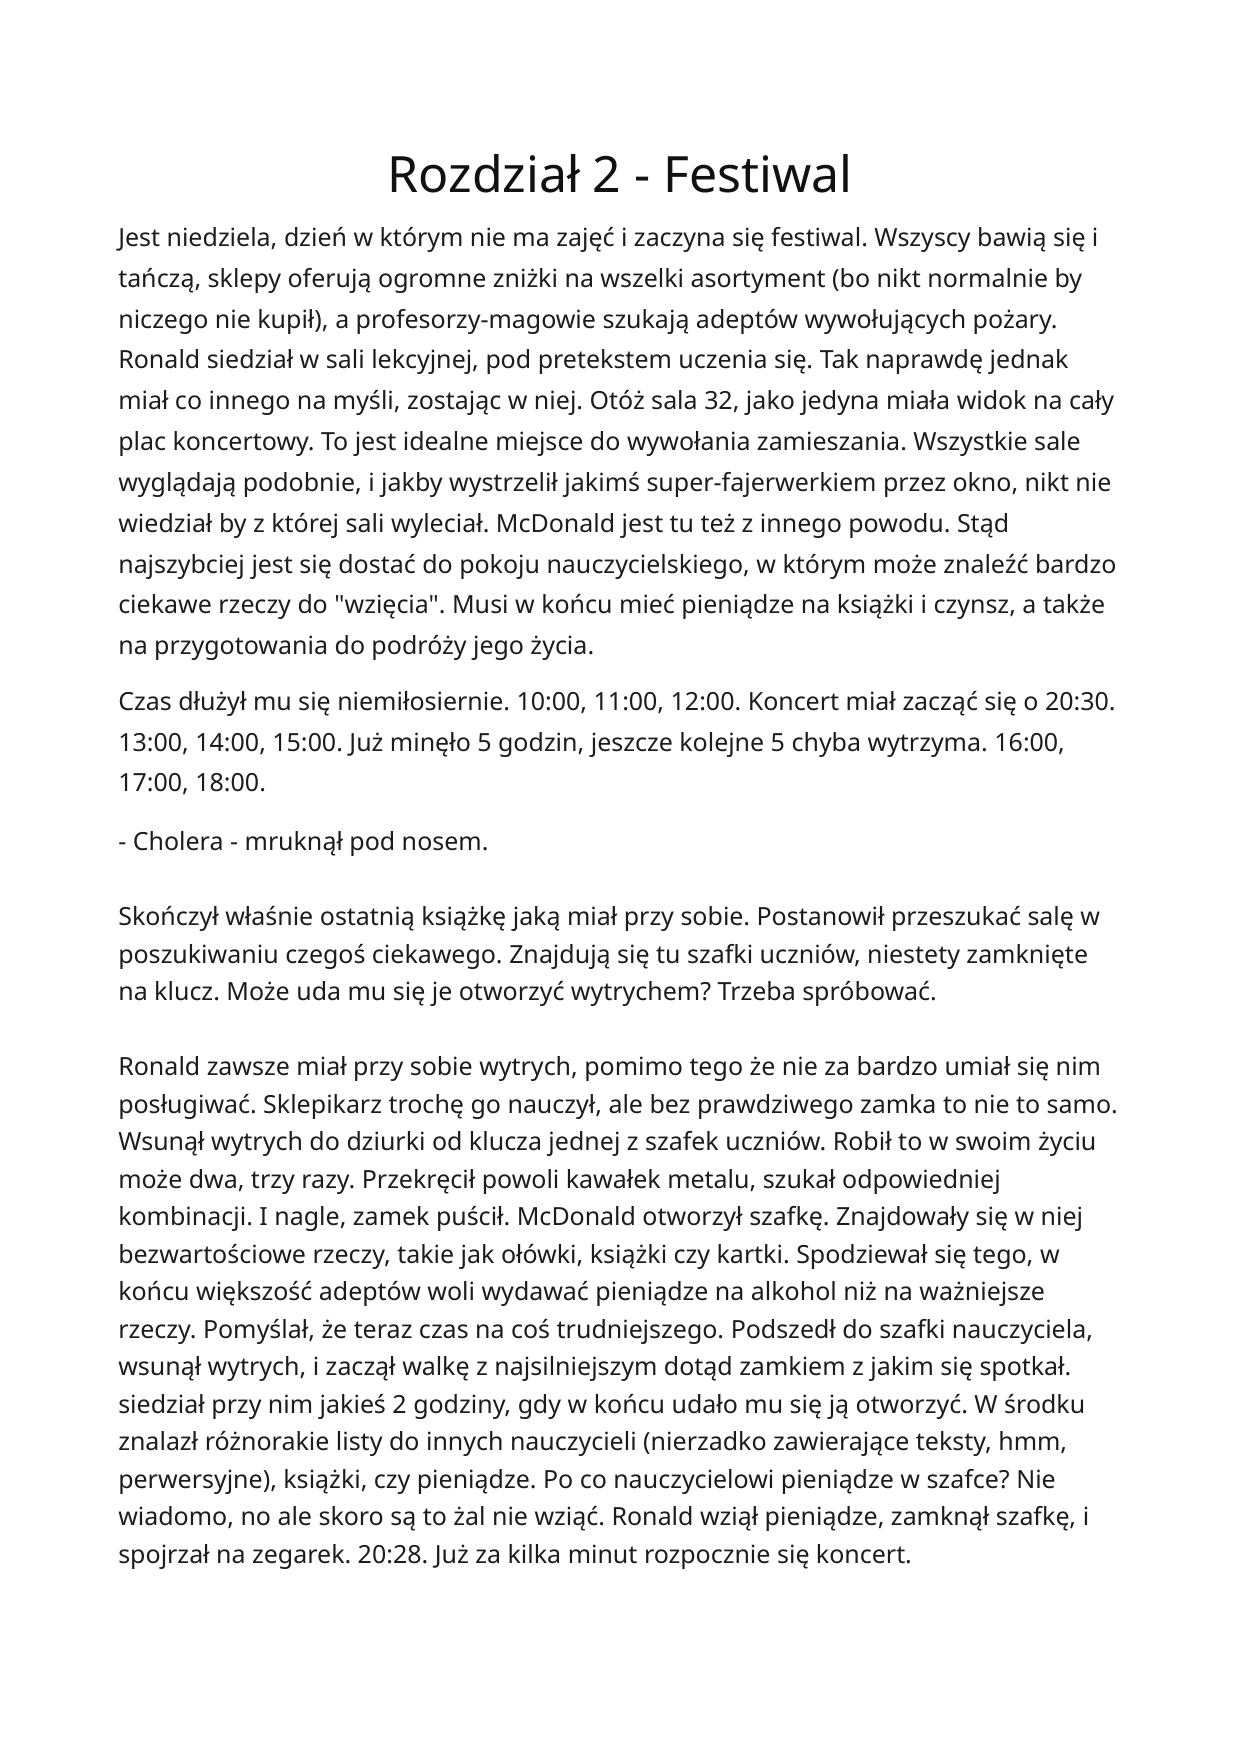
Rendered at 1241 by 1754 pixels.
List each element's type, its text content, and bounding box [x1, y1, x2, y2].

text Jest niedziela, dzień w którym nie ma zajęć i zaczyna się festiwal. Wszyscy bawią się i tańczą, sklepy oferują ogromne zniżki na wszelki asortyment (bo nikt normalnie by niczego nie kupił), a profesorzy-magowie szukają adeptów wywołujących pożary. Ronald siedział w sali lekcyjnej, pod pretekstem uczenia się. Tak naprawdę jednak miał co innego na myśli, zostając w niej. Otóż sala 32, jako jedyna miała widok na cały plac koncertowy. To jest idealne miejsce do wywołania zamieszania. Wszystkie sale wyglądają podobnie, i jakby wystrzelił jakimś super-fajerwerkiem przez okno, nikt nie wiedział by z której sali wyleciał. McDonald jest tu też z innego powodu. Stąd najszybciej jest się dostać do pokoju nauczycielskiego, w którym może znaleźć bardzo ciekawe rzeczy do "wzięcia". Musi w końcu mieć pieniądze na książki i czynsz, a także na przygotowania do podróży jego życia. [118, 219, 1122, 662]
text Czas dłużył mu się niemiłosiernie. 10:00, 11:00, 12:00. Koncert miał zacząć się o 20:30. 13:00, 14:00, 15:00. Już minęło 5 godzin, jeszcze kolejne 5 chyba wytrzyma. 16:00, 17:00, 18:00. [118, 683, 1122, 799]
text Skończył właśnie ostatnią książkę jaką miał przy sobie. Postanowił przeszukać salę w poszukiwaniu czegoś ciekawego. Znajdują się tu szafki uczniów, niestety zamknięte na klucz. Może uda mu się je otworzyć wytrychem? Trzeba spróbować. [118, 895, 1122, 1008]
subtitle Rozdział 2 - Festiwal [118, 139, 1122, 207]
text - Cholera - mruknął pod nosem. [118, 820, 1122, 858]
text Ronald zawsze miał przy sobie wytrych, pomimo tego że nie za bardzo umiał się nim posługiwać. Sklepikarz trochę go nauczył, ale bez prawdziwego zamka to nie to samo. Wsunął wytrych do dziurki od klucza jednej z szafek uczniów. Robił to w swoim życiu może dwa, trzy razy. Przekręcił powoli kawałek metalu, szukał odpowiedniej kombinacji. I nagle, zamek puścił. McDonald otworzył szafkę. Znajdowały się w niej bezwartościowe rzeczy, takie jak ołówki, książki czy kartki. Spodziewał się tego, w końcu większość adeptów woli wydawać pieniądze na alkohol niż na ważniejsze rzeczy. Pomyślał, że teraz czas na coś trudniejszego. Podszedł do szafki nauczyciela, wsunął wytrych, i zaczął walkę z najsilniejszym dotąd zamkiem z jakim się spotkał. siedział przy nim jakieś 2 godziny, gdy w końcu udało mu się ją otworzyć. W środku znalazł różnorakie listy do innych nauczycieli (nierzadko zawierające teksty, hmm, perwersyjne), książki, czy pieniądze. Po co nauczycielowi pieniądze w szafce? Nie wiadomo, no ale skoro są to żal nie wziąć. Ronald wziął pieniądze, zamknął szafkę, i spojrzał na zegarek. 20:28. Już za kilka minut rozpocznie się koncert. [118, 1045, 1122, 1570]
